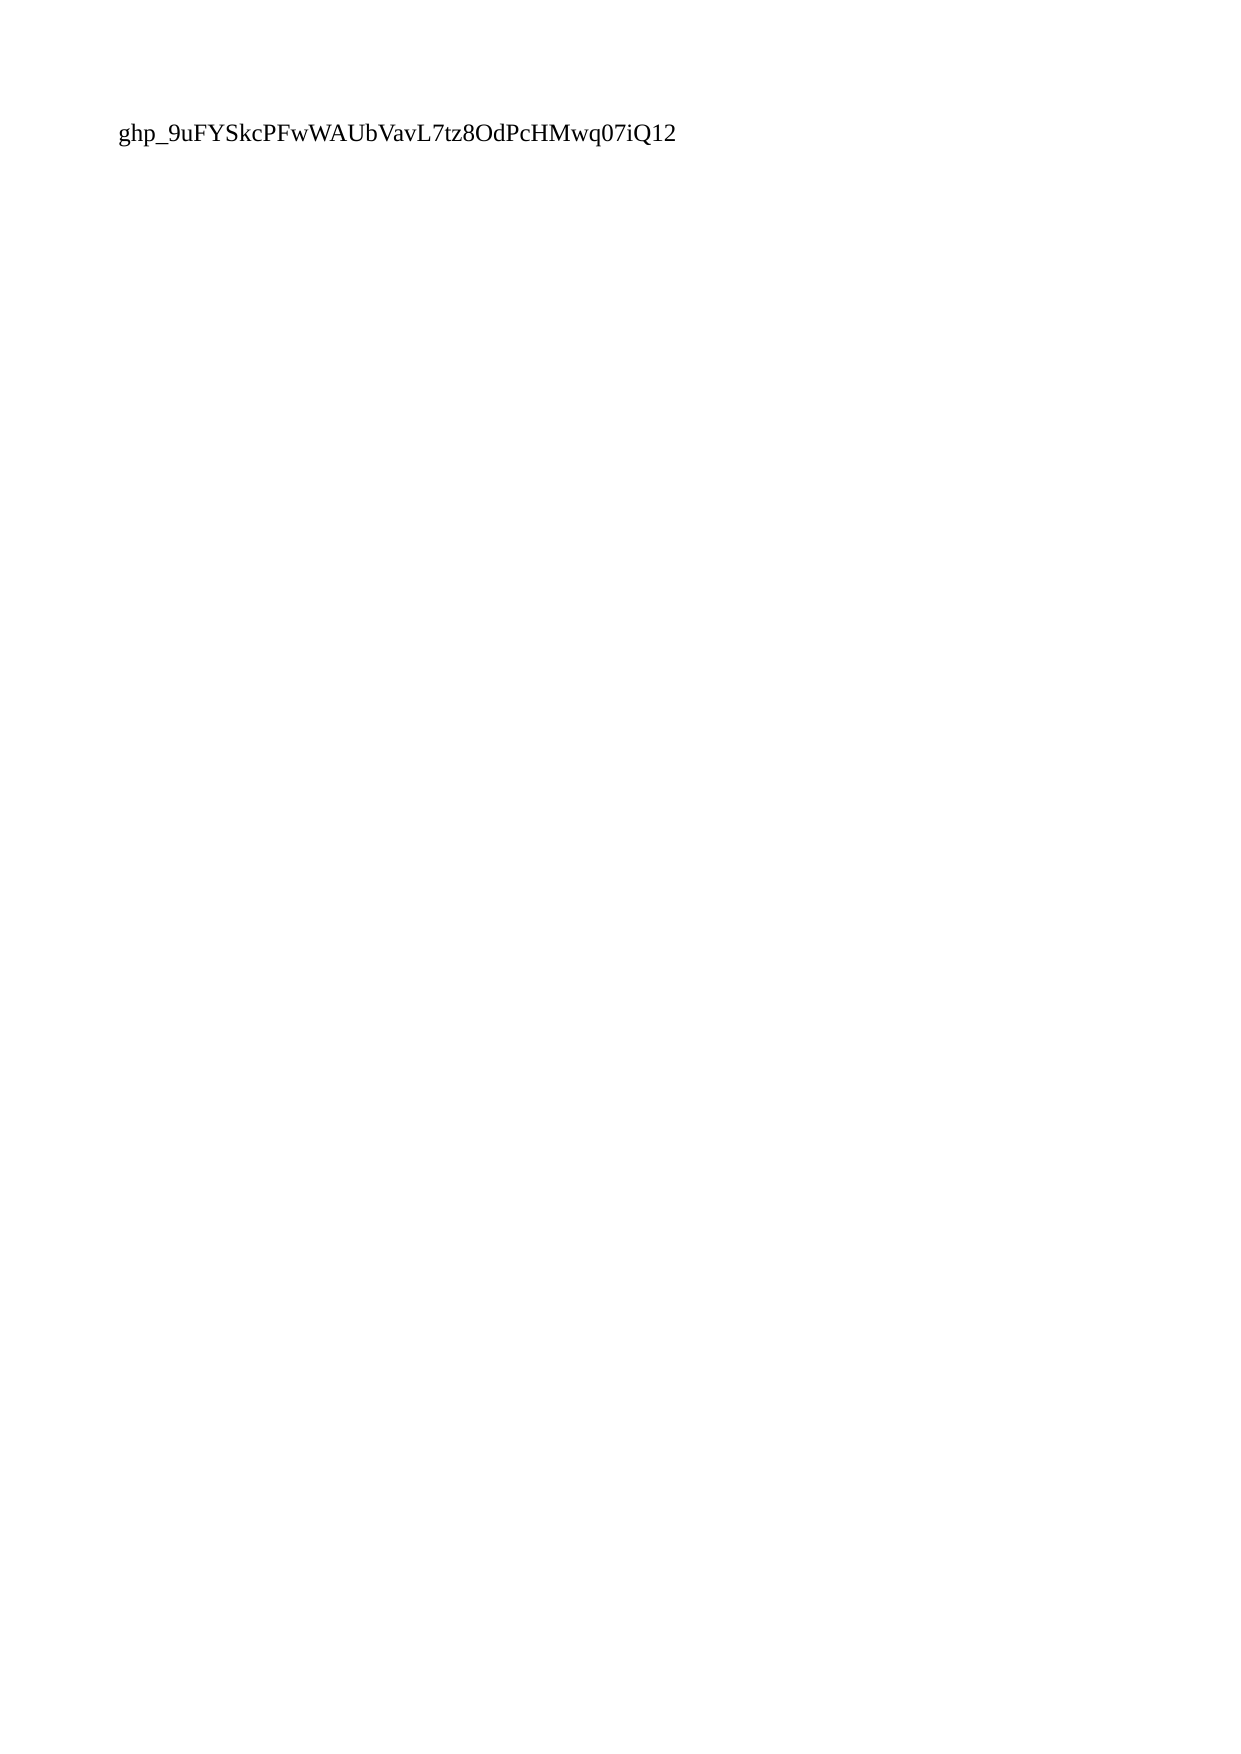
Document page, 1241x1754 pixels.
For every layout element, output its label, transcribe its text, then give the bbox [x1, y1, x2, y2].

text 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 [118, 118, 1122, 147]
